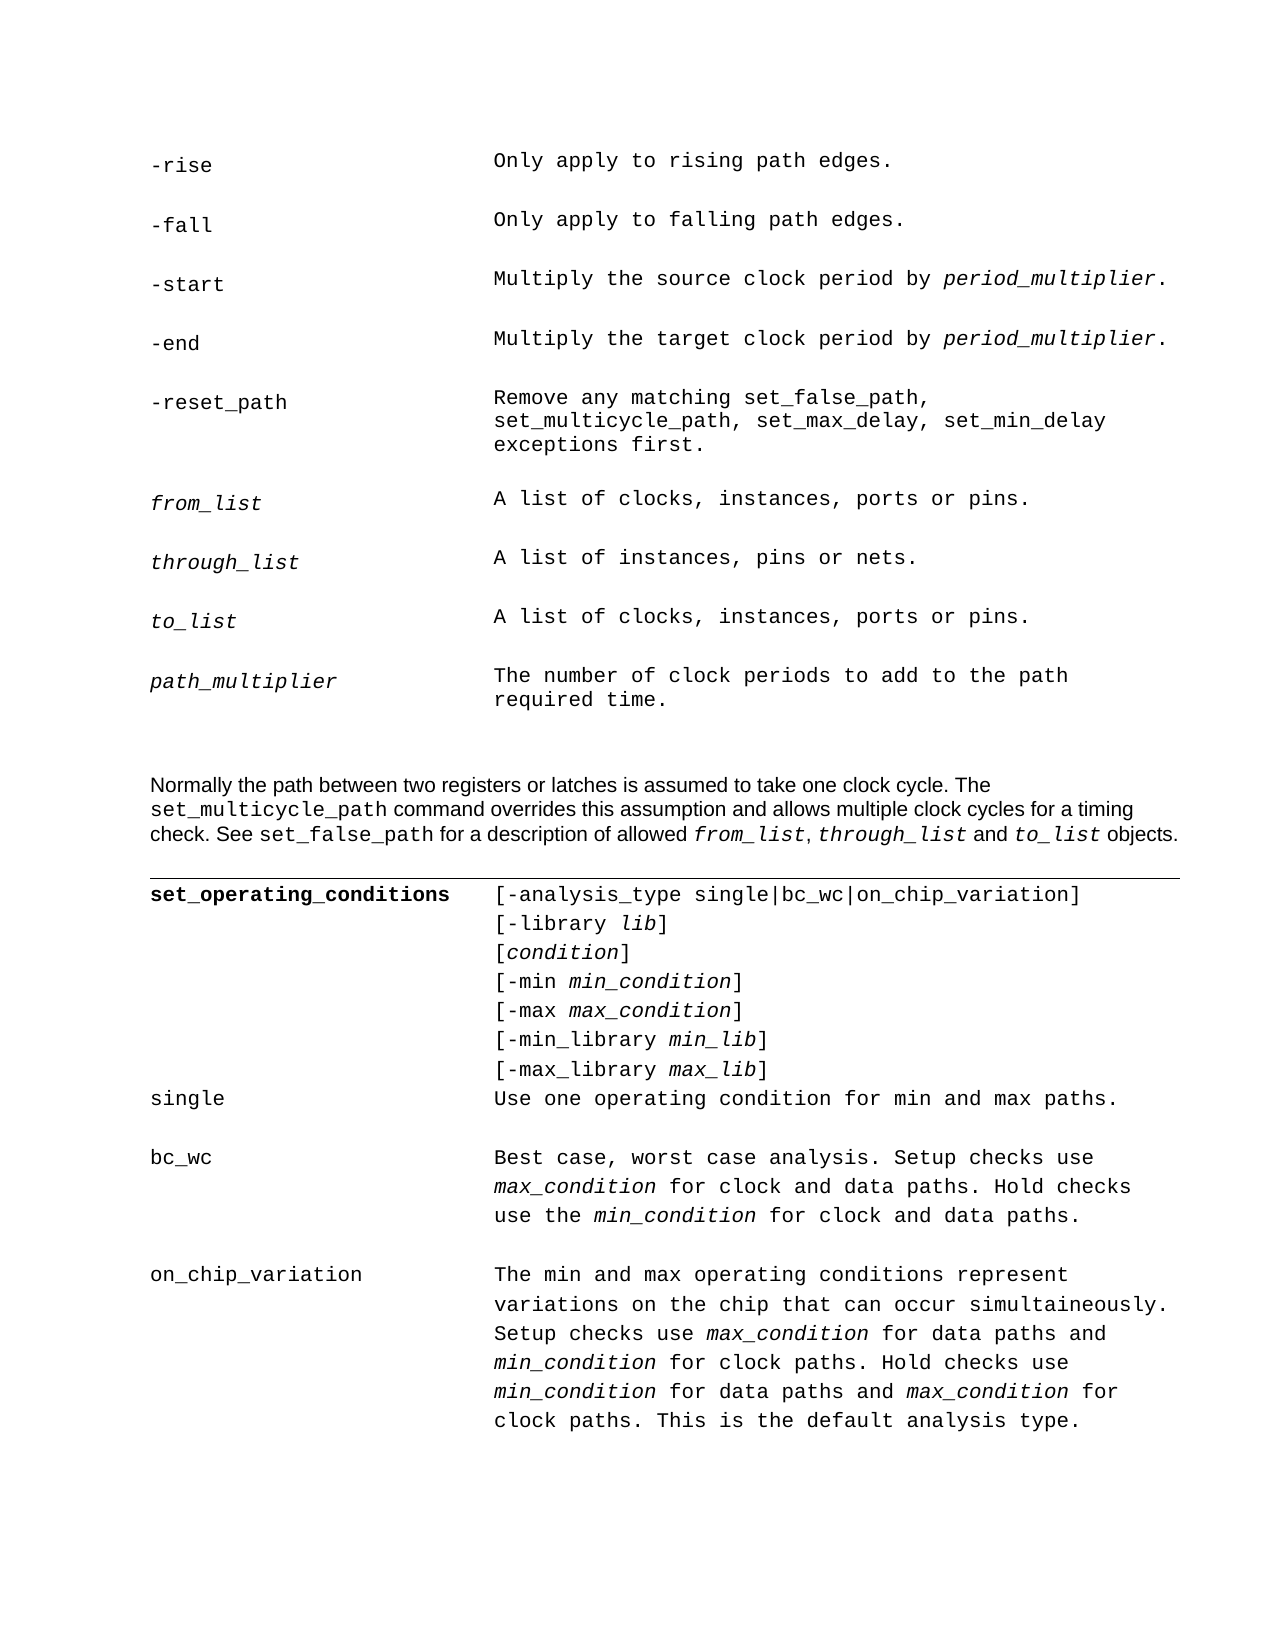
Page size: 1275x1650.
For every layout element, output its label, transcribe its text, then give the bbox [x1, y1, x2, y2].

table_cell Multiply the target clock period by period_multiplier. [493, 328, 1180, 387]
table_cell -rise [150, 150, 493, 209]
table_cell A list of instances, pins or nets. [493, 547, 1180, 606]
table_cell Remove any matching set_false_path, set_multicycle_path, set_max_delay, set_min_delay exceptions first. [493, 387, 1180, 488]
table_cell -reset_path [150, 387, 493, 488]
table_cell single [150, 1082, 494, 1141]
table_cell Best case, worst case analysis. Setup checks use max_condition for clock and data paths. Hold checks use the min_condition for clock and data paths. [494, 1141, 1180, 1259]
text Normally the path between two registers or latches is assumed to take one clock cycle. The set_multicycle_path command overrides this assumption and allows multiple clock cycles for a timing check. See set_false_path for a description of allowed from_list, through_list and to_list objects. [150, 772, 1180, 848]
table_header set_operating_conditions [150, 879, 494, 1082]
table_cell through_list [150, 547, 493, 606]
table_cell The number of clock periods to add to the path required time. [493, 665, 1180, 742]
table_cell -fall [150, 209, 493, 268]
table_cell from_list [150, 488, 493, 547]
table_cell path_multiplier [150, 665, 493, 742]
table_header [-analysis_type single|bc_wc|on_chip_variation] [-library lib] [condition] [-min min_condition] [-max max_condition] [-min_library min_lib] [-max_library max_lib] [494, 879, 1180, 1082]
table_cell on_chip_variation [150, 1259, 494, 1464]
table_cell Only apply to rising path edges. [493, 150, 1180, 209]
table_cell Use one operating condition for min and max paths. [494, 1082, 1180, 1141]
table_cell bc_wc [150, 1141, 494, 1259]
table_cell to_list [150, 606, 493, 665]
table_cell -start [150, 268, 493, 327]
table_cell A list of clocks, instances, ports or pins. [493, 606, 1180, 665]
table_cell A list of clocks, instances, ports or pins. [493, 488, 1180, 547]
table_cell -end [150, 328, 493, 387]
table_cell Multiply the source clock period by period_multiplier. [493, 268, 1180, 327]
table_cell The min and max operating conditions represent variations on the chip that can occur simultaineously. Setup checks use max_condition for data paths and min_condition for clock paths. Hold checks use min_condition for data paths and max_condition for clock paths. This is the default analysis type. [494, 1259, 1180, 1464]
table_cell Only apply to falling path edges. [493, 209, 1180, 268]
